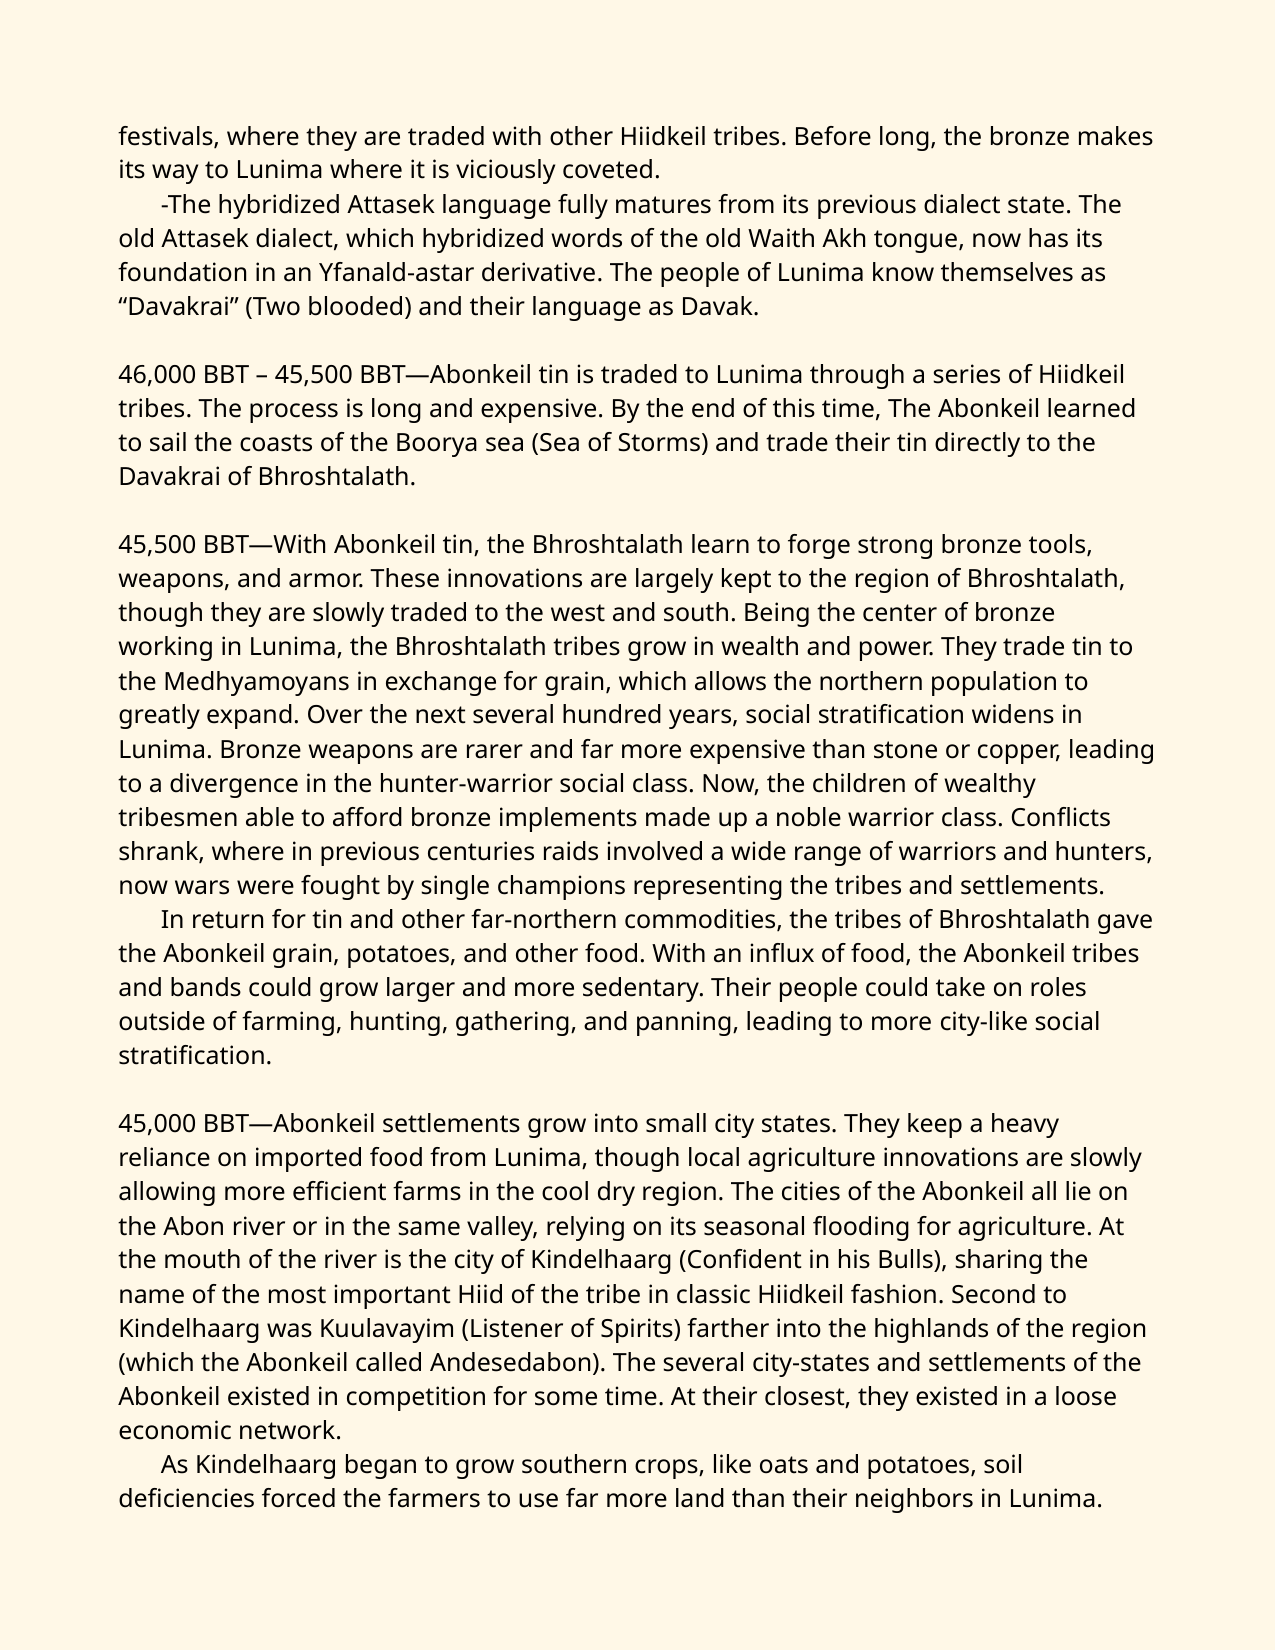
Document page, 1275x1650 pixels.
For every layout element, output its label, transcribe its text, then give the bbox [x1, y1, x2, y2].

text festivals, where they are traded with other Hiidkeil tribes. Before long, the bronze makes its way to Lunima where it is viciously coveted. [118, 118, 1157, 186]
text 45,000 BBT—Abonkeil settlements grow into small city states. They keep a heavy reliance on imported food from Lunima, though local agriculture innovations are slowly allowing more efficient farms in the cool dry region. The cities of the Abonkeil all lie on the Abon river or in the same valley, relying on its seasonal flooding for agriculture. At the mouth of the river is the city of Kindelhaarg (Confident in his Bulls), sharing the name of the most important Hiid of the tribe in classic Hiidkeil fashion. Second to Kindelhaarg was Kuulavayim (Listener of Spirits) farther into the highlands of the region (which the Abonkeil called Andesedabon). The several city-states and settlements of the Abonkeil existed in competition for some time. At their closest, they existed in a loose economic network. [118, 1106, 1157, 1447]
text In return for tin and other far-northern commodities, the tribes of Bhroshtalath gave the Abonkeil grain, potatoes, and other food. With an influx of food, the Abonkeil tribes and bands could grow larger and more sedentary. Their people could take on roles outside of farming, hunting, gathering, and panning, leading to more city-like social stratification. [118, 902, 1157, 1072]
text 45,500 BBT—With Abonkeil tin, the Bhroshtalath learn to forge strong bronze tools, weapons, and armor. These innovations are largely kept to the region of Bhroshtalath, though they are slowly traded to the west and south. Being the center of bronze working in Lunima, the Bhroshtalath tribes grow in wealth and power. They trade tin to the Medhyamoyans in exchange for grain, which allows the northern population to greatly expand. Over the next several hundred years, social stratification widens in Lunima. Bronze weapons are rarer and far more expensive than stone or copper, leading to a divergence in the hunter-warrior social class. Now, the children of wealthy tribesmen able to afford bronze implements made up a noble warrior class. Conflicts shrank, where in previous centuries raids involved a wide range of warriors and hunters, now wars were fought by single champions representing the tribes and settlements. [118, 527, 1157, 902]
text 46,000 BBT – 45,500 BBT—Abonkeil tin is traded to Lunima through a series of Hiidkeil tribes. The process is long and expensive. By the end of this time, The Abonkeil learned to sail the coasts of the Boorya sea (Sea of Storms) and trade their tin directly to the Davakrai of Bhroshtalath. [118, 357, 1157, 493]
text -The hybridized Attasek language fully matures from its previous dialect state. The old Attasek dialect, which hybridized words of the old Waith Akh tongue, now has its foundation in an Yfanald-astar derivative. The people of Lunima know themselves as “Davakrai” (Two blooded) and their language as Davak. [118, 186, 1157, 322]
text As Kindelhaarg began to grow southern crops, like oats and potatoes, soil deficiencies forced the farmers to use far more land than their neighbors in Lunima. [118, 1447, 1157, 1515]
